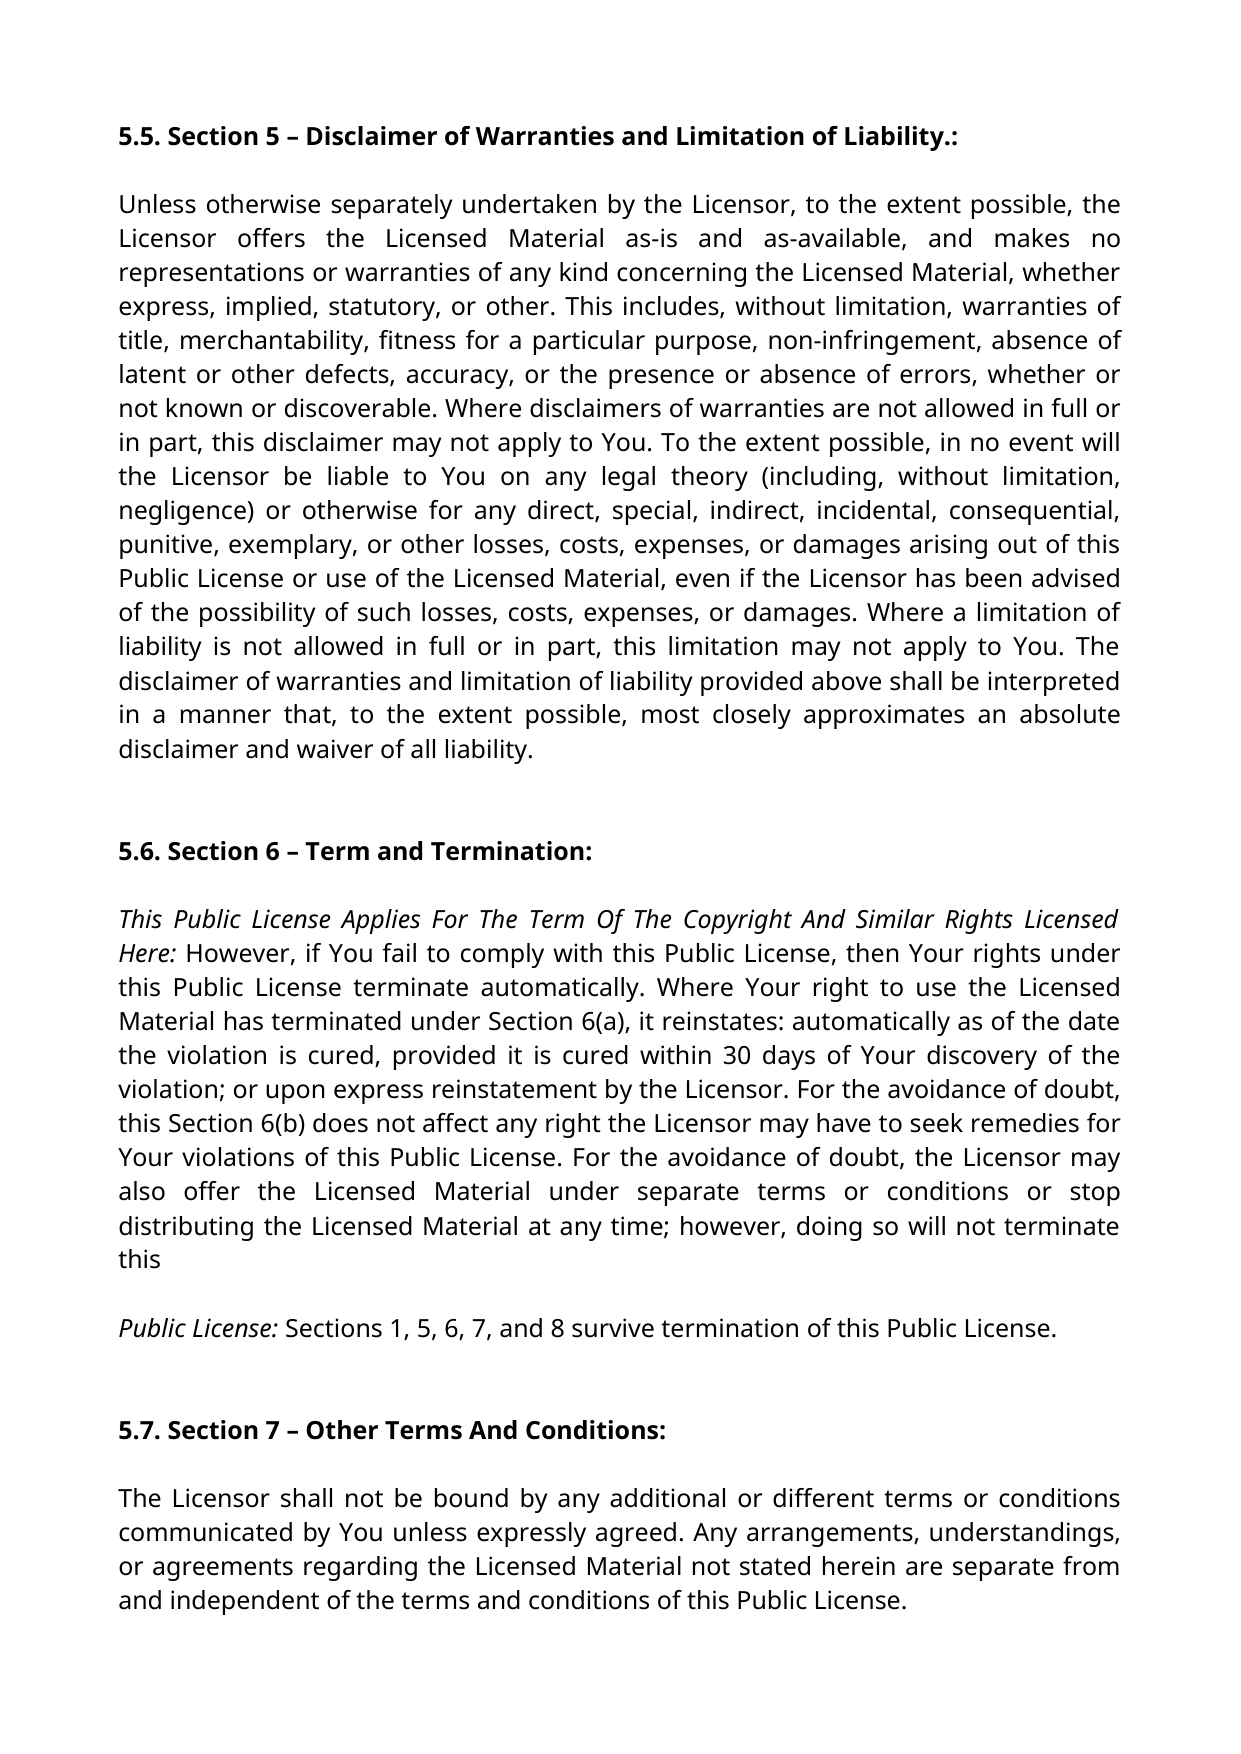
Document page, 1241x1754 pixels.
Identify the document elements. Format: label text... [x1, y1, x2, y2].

text 5.7. Section 7 – Other Terms And Conditions: [118, 1412, 1122, 1447]
text The Licensor shall not be bound by any additional or different terms or conditions communicated by You unless expressly agreed. Any arrangements, understandings, or agreements regarding the Licensed Material not stated herein are separate from and independent of the terms and conditions of this Public License. [118, 1481, 1122, 1617]
text 5.5. Section 5 – Disclaimer of Warranties and Limitation of Liability.: [118, 118, 1122, 152]
text Public License: Sections 1, 5, 6, 7, and 8 survive termination of this Public License. [118, 1310, 1122, 1344]
text Unless otherwise separately undertaken by the Licensor, to the extent possible, the Licensor offers the Licensed Material as-is and as-available, and makes no representations or warranties of any kind concerning the Licensed Material, whether express, implied, statutory, or other. This includes, without limitation, warranties of title, merchantability, fitness for a particular purpose, non-infringement, absence of latent or other defects, accuracy, or the presence or absence of errors, whether or not known or discoverable. Where disclaimers of warranties are not allowed in full or in part, this disclaimer may not apply to You. To the extent possible, in no event will the Licensor be liable to You on any legal theory (including, without limitation, negligence) or otherwise for any direct, special, indirect, incidental, consequential, punitive, exemplary, or other losses, costs, expenses, or damages arising out of this Public License or use of the Licensed Material, even if the Licensor has been advised of the possibility of such losses, costs, expenses, or damages. Where a limitation of liability is not allowed in full or in part, this limitation may not apply to You. The disclaimer of warranties and limitation of liability provided above shall be interpreted in a manner that, to the extent possible, most closely approximates an absolute disclaimer and waiver of all liability. [118, 186, 1122, 765]
text 5.6. Section 6 – Term and Termination: [118, 833, 1122, 867]
text This Public License Applies For The Term Of The Copyright And Similar Rights Licensed Here: However, if You fail to comply with this Public License, then Your rights under this Public License terminate automatically. Where Your right to use the Licensed Material has terminated under Section 6(a), it reinstates: automatically as of the date the violation is cured, provided it is cured within 30 days of Your discovery of the violation; or upon express reinstatement by the Licensor. For the avoidance of doubt, this Section 6(b) does not affect any right the Licensor may have to seek remedies for Your violations of this Public License. For the avoidance of doubt, the Licensor may also offer the Licensed Material under separate terms or conditions or stop distributing the Licensed Material at any time; however, doing so will not terminate this [118, 902, 1122, 1276]
